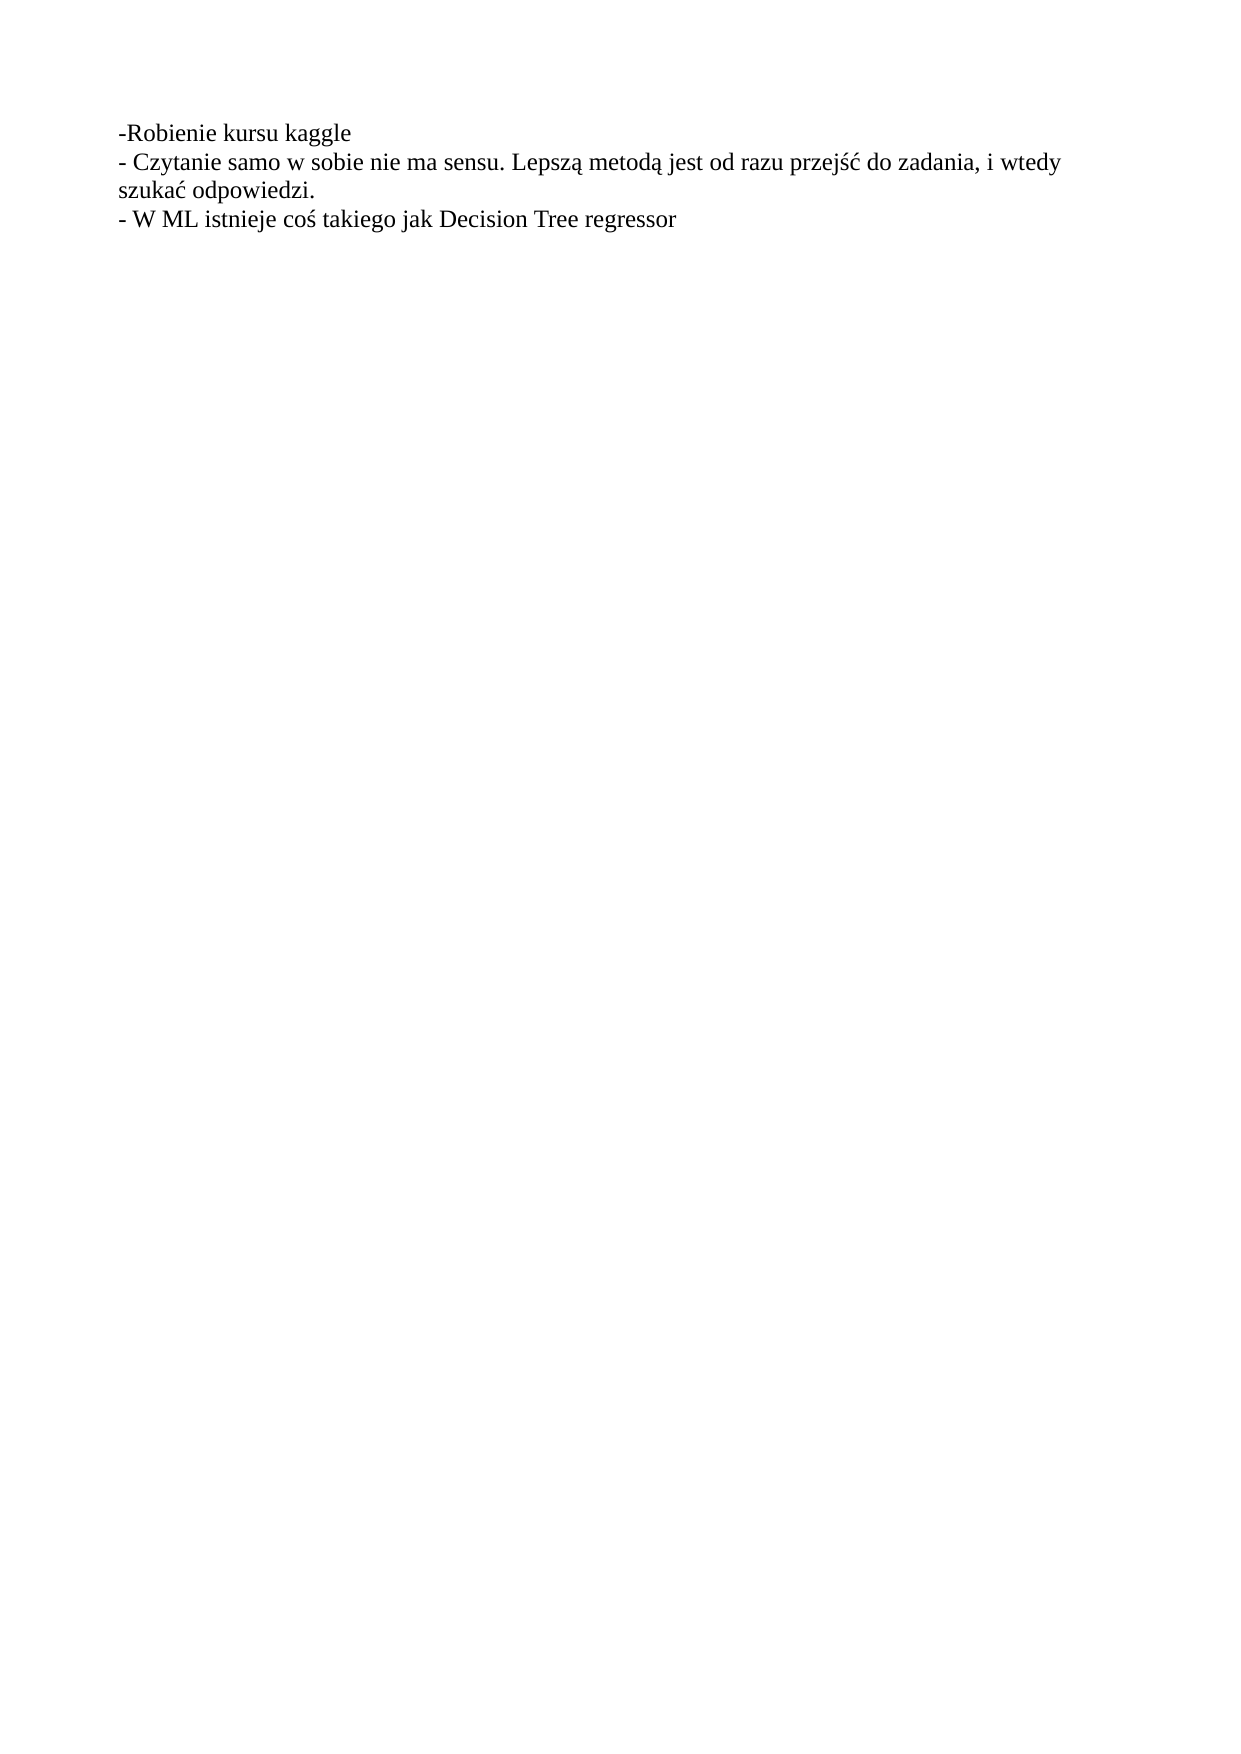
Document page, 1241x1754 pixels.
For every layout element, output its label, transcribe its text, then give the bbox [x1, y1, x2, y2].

text - W ML istnieje coś takiego jak Decision Tree regressor [118, 204, 1122, 233]
text - Czytanie samo w sobie nie ma sensu. Lepszą metodą jest od razu przejść do zadania, i wtedy szukać odpowiedzi. [118, 147, 1122, 204]
text -Robienie kursu kaggle [118, 118, 1122, 147]
